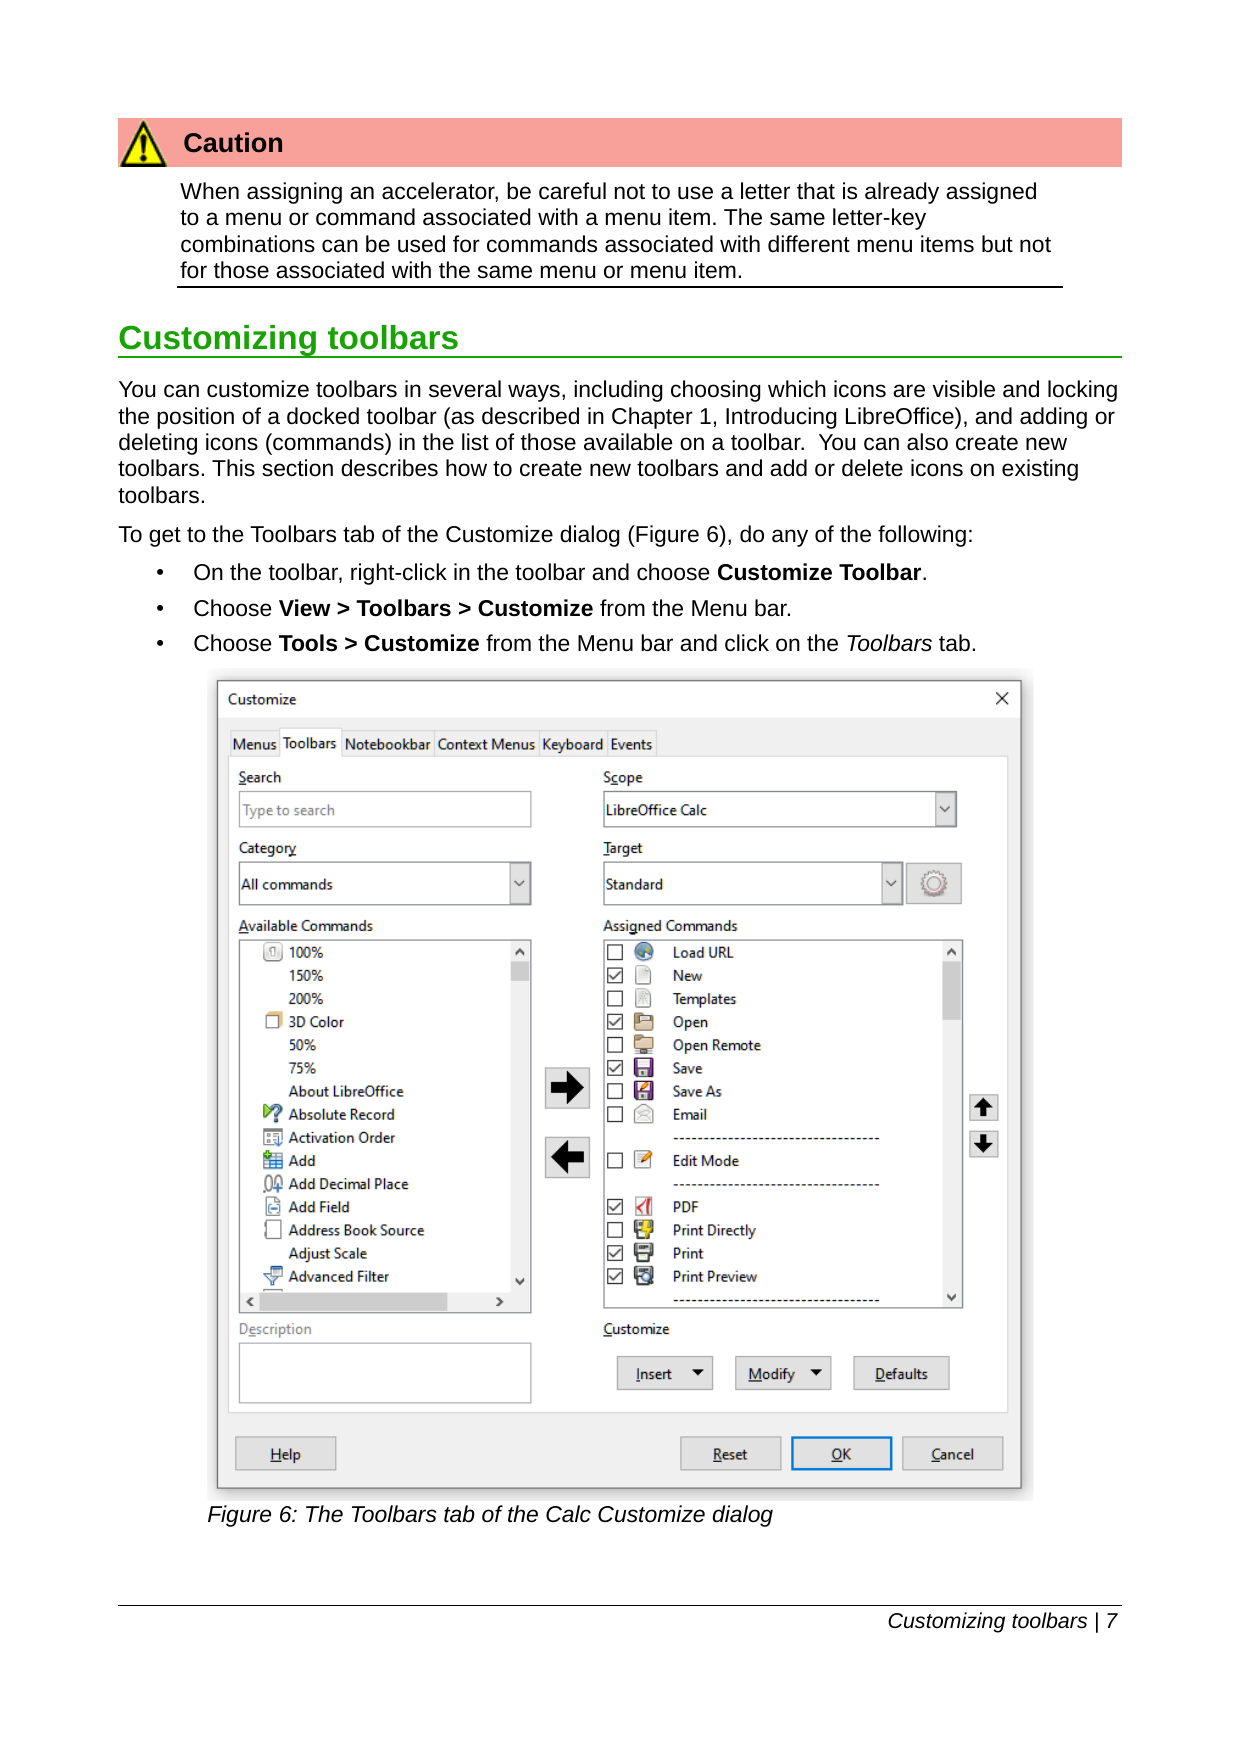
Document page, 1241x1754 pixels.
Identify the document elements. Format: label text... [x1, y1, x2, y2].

text Figure 6: The Toolbars tab of the Calc Customize dialog [207, 1501, 1033, 1527]
list To get to the Toolbars tab of the Customize dialog (Figure 6), do any of the following: [118, 521, 1122, 547]
text When assigning an accelerator, be careful not to use a letter that is already assigned to a menu or command associated with a menu item. The same letter-key combinations can be used for commands associated with different menu items but not for those associated with the same menu or menu item. [177, 175, 1063, 286]
list On the toolbar, right-click in the toolbar and choose Customize Toolbar. [156, 559, 1122, 586]
picture [206, 668, 1034, 1501]
subtitle Caution [118, 118, 1122, 167]
list Choose View > Toolbars > Customize from the Menu bar. [156, 594, 1122, 621]
picture [119, 119, 167, 167]
list Choose Tools > Customize from the Menu bar and click on the Toolbars tab. [156, 630, 1122, 656]
text You can customize toolbars in several ways, including choosing which icons are visible and locking the position of a docked toolbar (as described in Chapter 1, Introducing LibreOffice), and adding or deleting icons (commands) in the list of those available on a toolbar. You can also create new toolbars. This section describes how to create new toolbars and add or delete icons on existing toolbars. [118, 376, 1122, 508]
subtitle Customizing toolbars [118, 318, 1122, 356]
